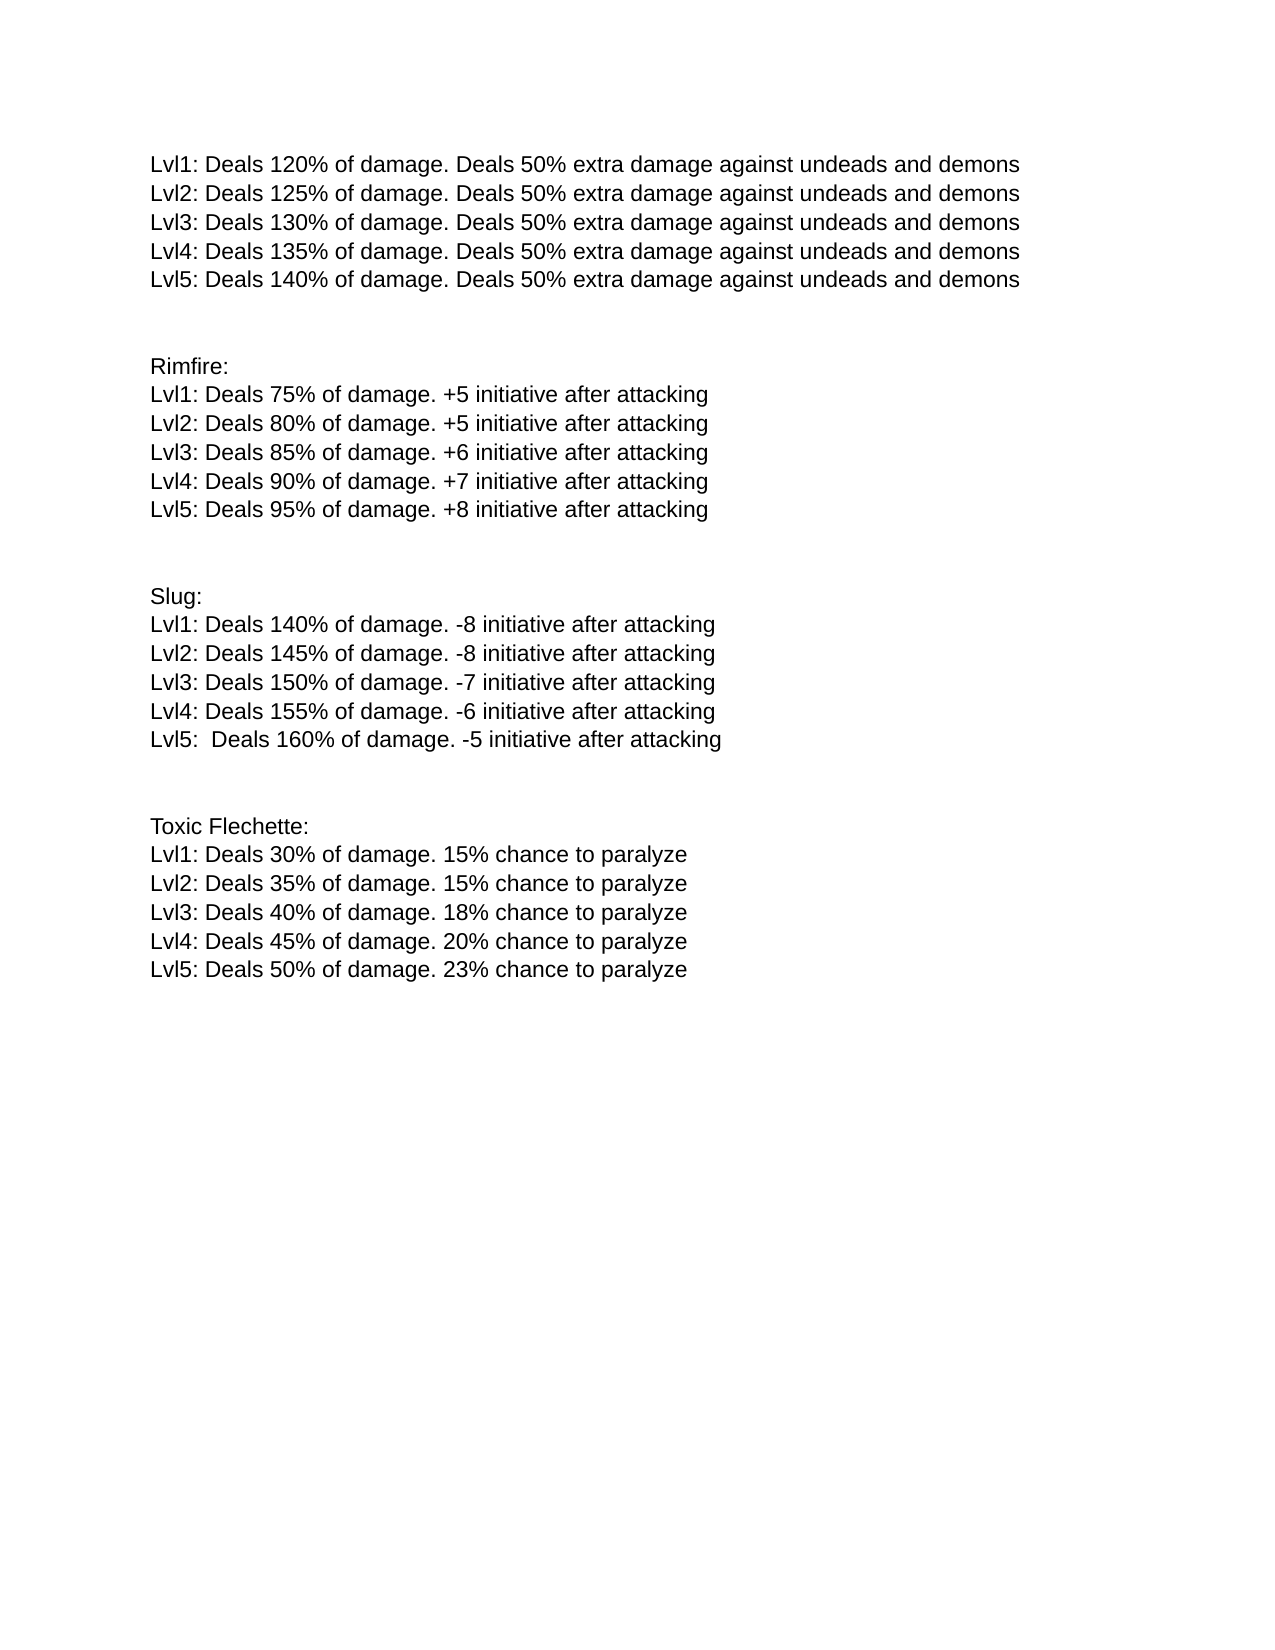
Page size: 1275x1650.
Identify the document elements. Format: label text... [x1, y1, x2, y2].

text Lvl1: Deals 120% of damage. Deals 50% extra damage against undeads and demons Lvl2: Deals 125% of damage. Deals 50% extra damage against undeads and demons Lvl3: Deals 130% of damage. Deals 50% extra damage against undeads and demons Lvl4: Deals 135% of damage. Deals 50% extra damage against undeads and demons Lvl5: Deals 140% of damage. Deals 50% extra damage against undeads and demons [150, 150, 1125, 294]
text Lvl4: Deals 45% of damage. 20% chance to paralyze [150, 926, 1125, 955]
text Lvl3: Deals 40% of damage. 18% chance to paralyze [150, 897, 1125, 926]
text Slug: [150, 581, 1125, 610]
text Toxic Flechette: Lvl1: Deals 30% of damage. 15% chance to paralyze [150, 811, 1125, 869]
text Lvl5: Deals 50% of damage. 23% chance to paralyze [150, 955, 1125, 984]
text Rimfire: [150, 351, 1125, 380]
text Lvl1: Deals 75% of damage. +5 initiative after attacking Lvl2: Deals 80% of damage. +5 initiative after attacking Lvl3: Deals 85% of damage. +6 initiative after attacking Lvl4: Deals 90% of damage. +7 initiative after attacking Lvl5: Deals 95% of damage. +8 initiative after attacking [150, 380, 1125, 524]
text Lvl2: Deals 35% of damage. 15% chance to paralyze [150, 869, 1125, 897]
text Lvl1: Deals 140% of damage. -8 initiative after attacking Lvl2: Deals 145% of damage. -8 initiative after attacking Lvl3: Deals 150% of damage. -7 initiative after attacking Lvl4: Deals 155% of damage. -6 initiative after attacking Lvl5: Deals 160% of damage. -5 initiative after attacking [150, 610, 1125, 754]
